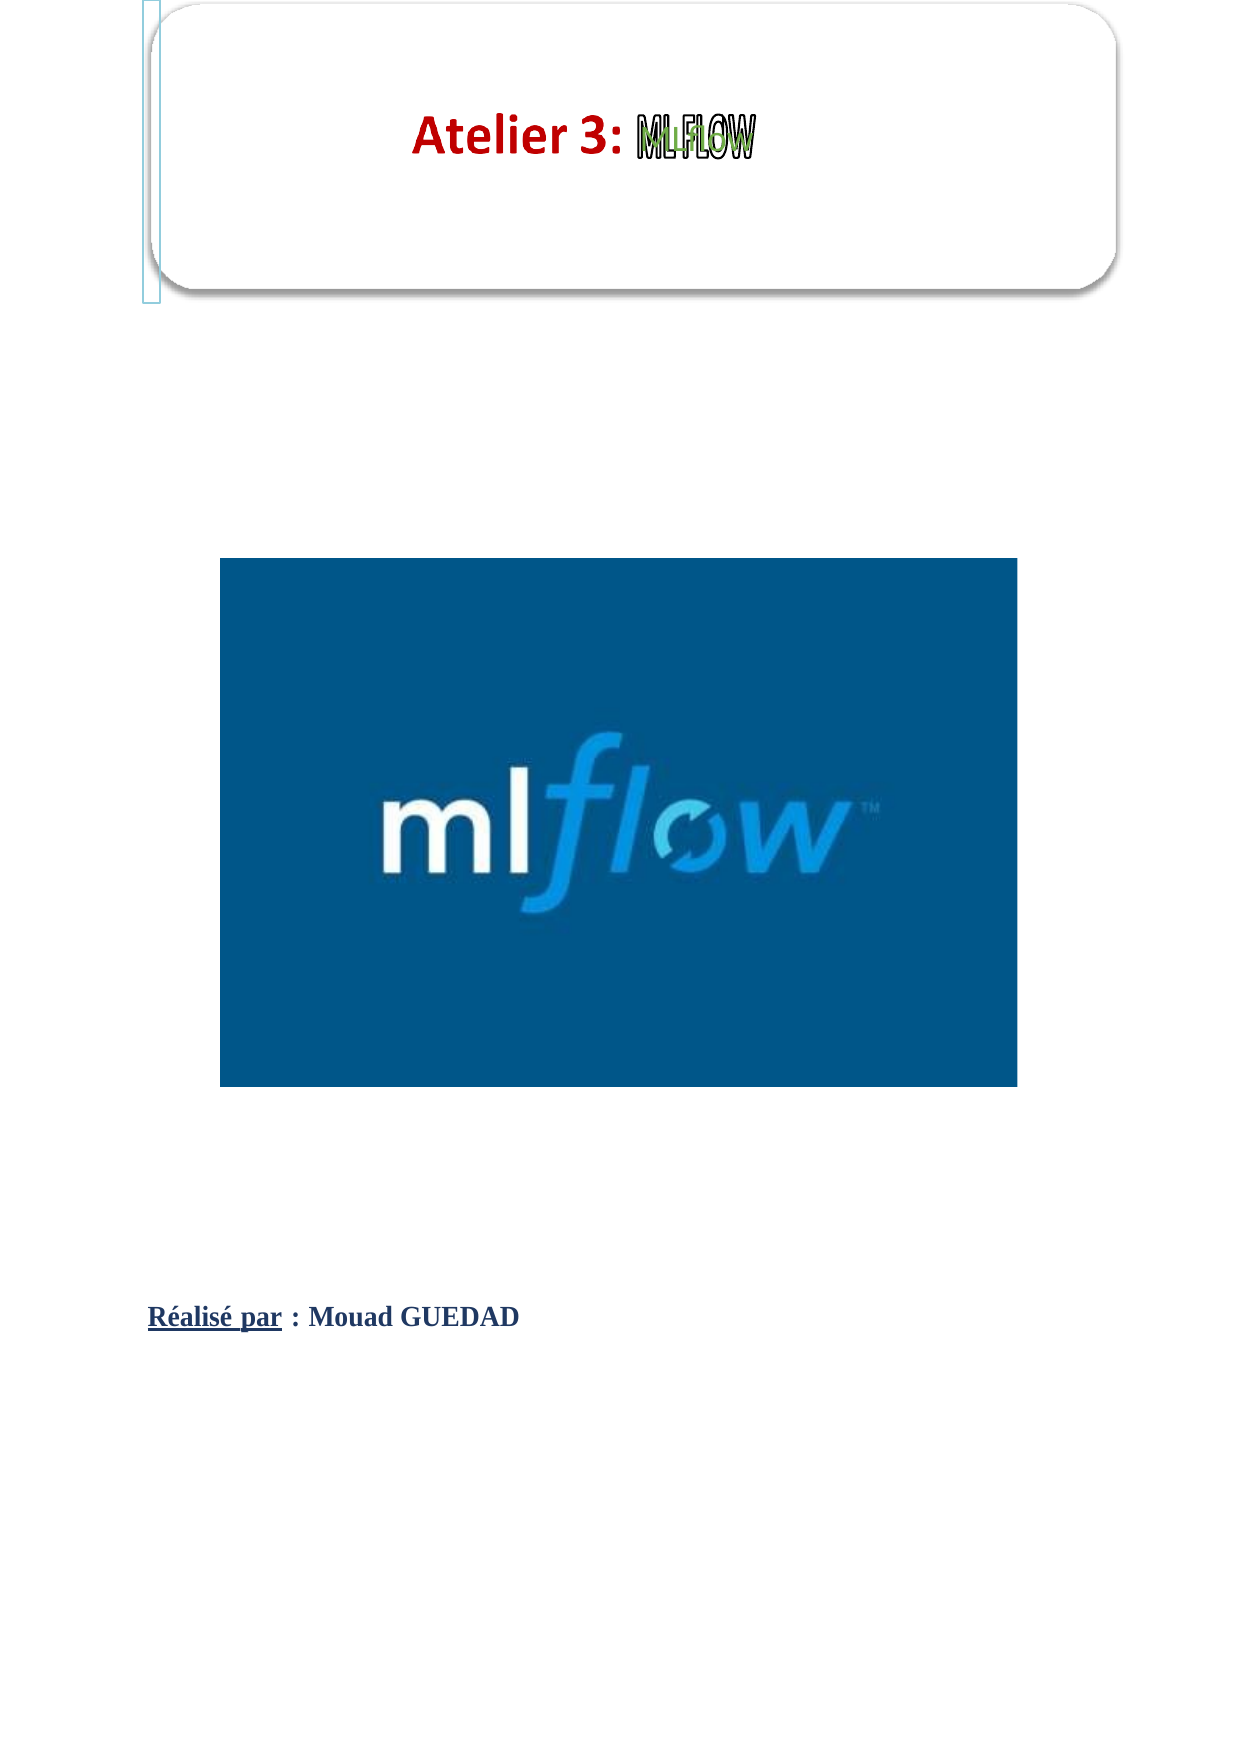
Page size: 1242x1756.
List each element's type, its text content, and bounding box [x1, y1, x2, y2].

text Réalisé par : Mouad GUEDAD [147, 1299, 1212, 1332]
